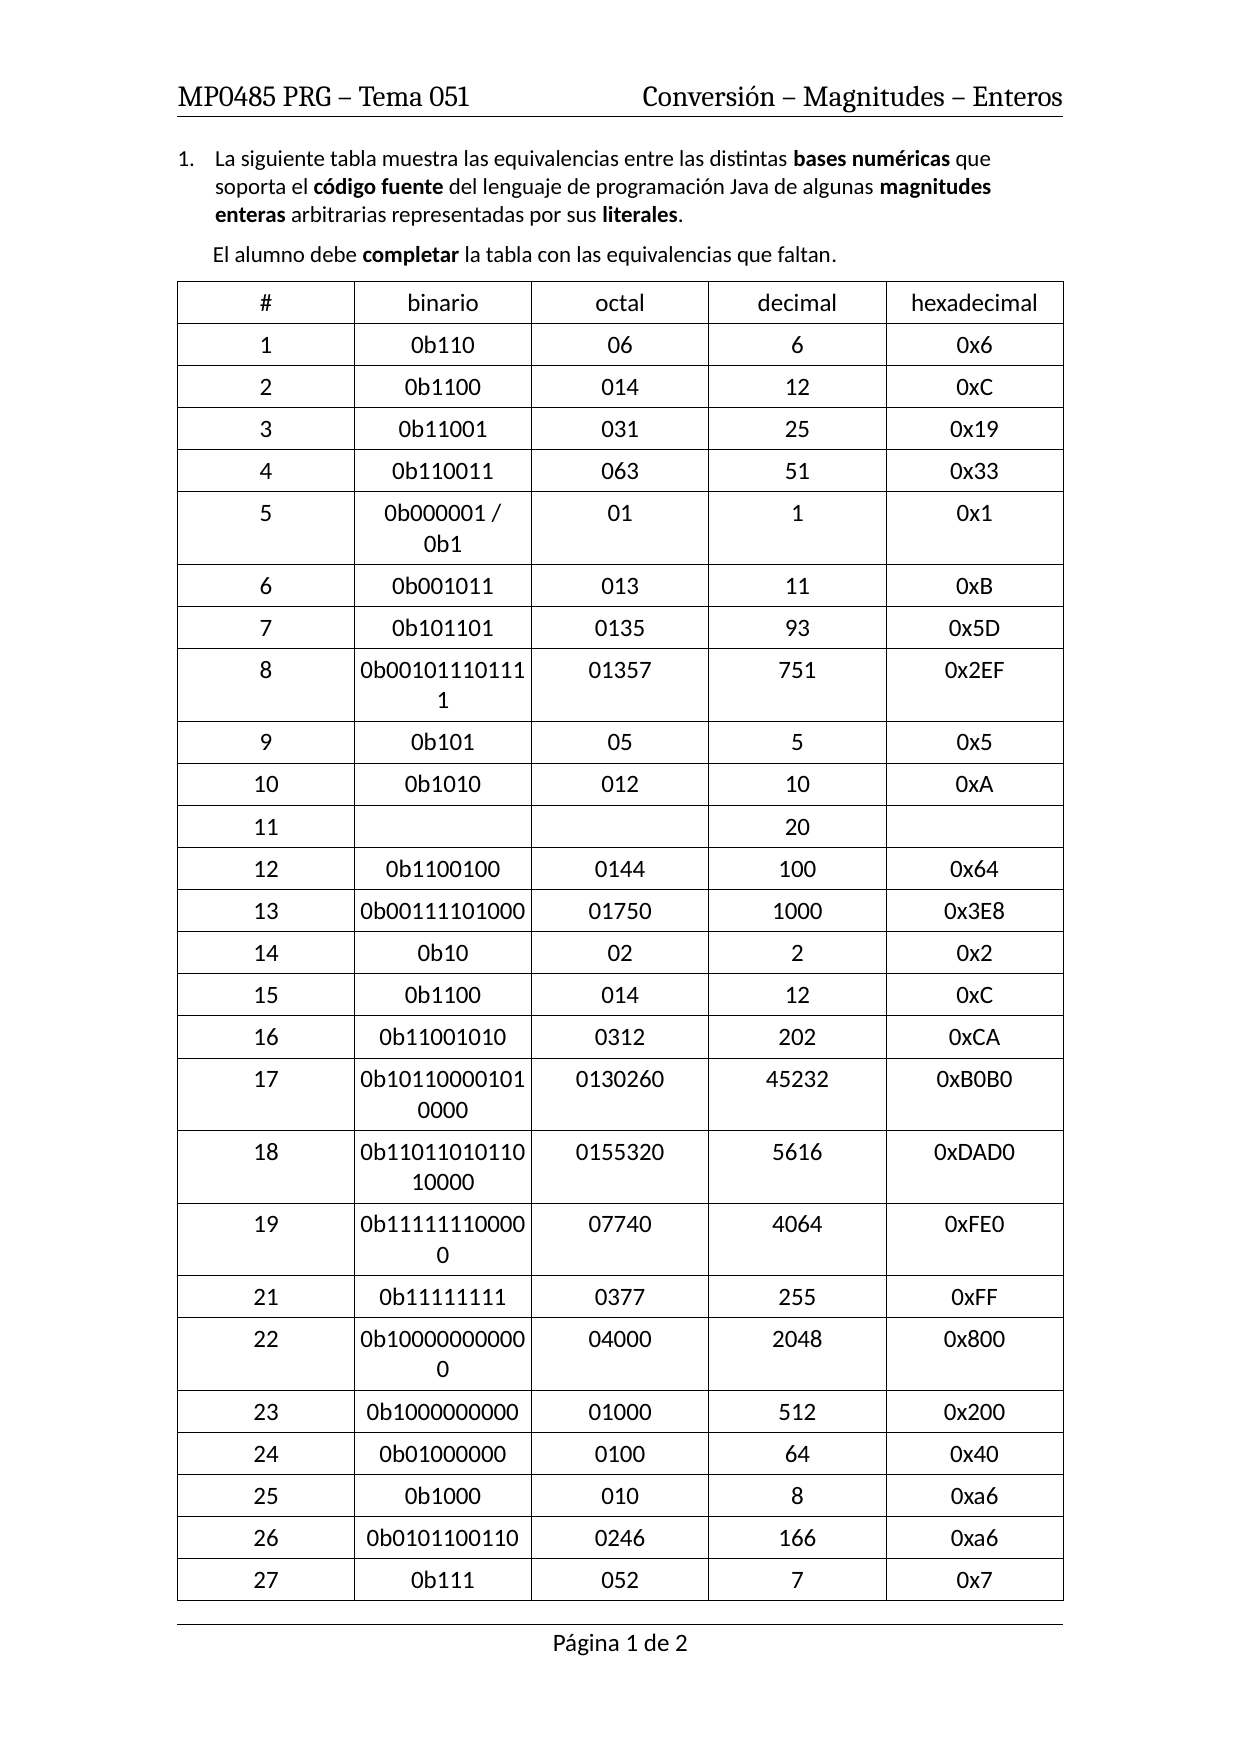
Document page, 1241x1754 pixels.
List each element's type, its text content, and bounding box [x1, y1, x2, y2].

table_cell 5 [178, 492, 354, 564]
table_cell 9 [178, 722, 354, 763]
table_cell 0144 [532, 848, 708, 889]
table_cell 0b111111100000 [355, 1204, 531, 1275]
table_cell 17 [178, 1059, 354, 1130]
table_cell 10 [709, 764, 886, 805]
table_cell 0100 [532, 1433, 708, 1474]
table_cell 24 [178, 1433, 354, 1474]
table_cell 0xa6 [887, 1475, 1063, 1516]
table_cell 0xa6 [887, 1517, 1063, 1558]
table_cell 2048 [709, 1318, 886, 1390]
table_cell 5616 [709, 1131, 886, 1203]
table_cell 0b01000000 [355, 1433, 531, 1474]
table_cell 6 [709, 324, 886, 365]
table_cell 0x200 [887, 1391, 1063, 1432]
table_cell 166 [709, 1517, 886, 1558]
table_cell 8 [178, 649, 354, 721]
table_cell 0xFE0 [887, 1204, 1063, 1275]
table_cell 16 [178, 1016, 354, 1057]
table_cell 02 [532, 932, 708, 973]
table_cell 0135 [532, 607, 708, 648]
table_cell 13 [178, 890, 354, 931]
table_cell 202 [709, 1016, 886, 1057]
table_cell 0246 [532, 1517, 708, 1558]
table_cell 100 [709, 848, 886, 889]
table_cell 0b101100001010000 [355, 1059, 531, 1130]
table_header decimal [709, 282, 886, 323]
table_cell 0x2EF [887, 649, 1063, 721]
table_cell 0xC [887, 974, 1063, 1015]
table_cell 12 [709, 366, 886, 407]
table_cell 64 [709, 1433, 886, 1474]
table_cell 012 [532, 764, 708, 805]
table_cell 0x1 [887, 492, 1063, 564]
table_cell 512 [709, 1391, 886, 1432]
table_cell 0377 [532, 1276, 708, 1317]
table_cell 0b001011101111 [355, 649, 531, 721]
table_cell 0xA [887, 764, 1063, 805]
table_cell 20 [709, 806, 886, 847]
table_cell 0x3E8 [887, 890, 1063, 931]
table_cell 25 [178, 1475, 354, 1516]
table_cell 0x800 [887, 1318, 1063, 1390]
table_cell 01000 [532, 1391, 708, 1432]
table_cell 0130260 [532, 1059, 708, 1130]
table_cell 5 [709, 722, 886, 763]
table_cell 04000 [532, 1318, 708, 1390]
table_cell 0b11001010 [355, 1016, 531, 1057]
table_cell 0b1000000000 [355, 1391, 531, 1432]
table_cell 0b0101100110 [355, 1517, 531, 1558]
list La siguiente tabla muestra las equivalencias entre las distintas bases numéricas que soporta el código fuente del lenguaje de programación Java de algunas magnitudes enteras arbitrarias representadas por sus literales. [177, 144, 1063, 228]
table_cell 6 [178, 565, 354, 606]
table_cell 014 [532, 974, 708, 1015]
table_cell 01 [532, 492, 708, 564]
table_cell 255 [709, 1276, 886, 1317]
table_cell [355, 806, 531, 847]
table_cell 4 [178, 450, 354, 491]
table_cell 0b111 [355, 1559, 531, 1600]
table_cell 18 [178, 1131, 354, 1203]
table_cell 0b001011 [355, 565, 531, 606]
table_cell 51 [709, 450, 886, 491]
table_cell [532, 806, 708, 847]
table_cell 0b1100100 [355, 848, 531, 889]
table_cell 27 [178, 1559, 354, 1600]
table_cell 0b1010 [355, 764, 531, 805]
table_cell 0xCA [887, 1016, 1063, 1057]
table_cell 0x5 [887, 722, 1063, 763]
table_header octal [532, 282, 708, 323]
table_cell 0x2 [887, 932, 1063, 973]
table_cell 26 [178, 1517, 354, 1558]
table_cell 07740 [532, 1204, 708, 1275]
table_cell 1000 [709, 890, 886, 931]
table_cell 0b00111101000 [355, 890, 531, 931]
table_header # [178, 282, 354, 323]
table_cell 3 [178, 408, 354, 449]
table_cell 0b1000 [355, 1475, 531, 1516]
table_cell 0x19 [887, 408, 1063, 449]
table_cell 0xFF [887, 1276, 1063, 1317]
table_cell 7 [178, 607, 354, 648]
table_cell 0b1100 [355, 974, 531, 1015]
table_cell 45232 [709, 1059, 886, 1130]
table_cell 0xB [887, 565, 1063, 606]
table_cell 11 [178, 806, 354, 847]
table_cell 4064 [709, 1204, 886, 1275]
table_cell 0xC [887, 366, 1063, 407]
table_cell 0155320 [532, 1131, 708, 1203]
table_cell 0b100000000000 [355, 1318, 531, 1390]
table_cell 01357 [532, 649, 708, 721]
table_cell 8 [709, 1475, 886, 1516]
table_cell 031 [532, 408, 708, 449]
table_cell 2 [178, 366, 354, 407]
table_cell 05 [532, 722, 708, 763]
table_cell 23 [178, 1391, 354, 1432]
table_cell 063 [532, 450, 708, 491]
table_cell 0b101101 [355, 607, 531, 648]
table_cell 22 [178, 1318, 354, 1390]
table_cell 15 [178, 974, 354, 1015]
table_cell 7 [709, 1559, 886, 1600]
table_cell 1 [178, 324, 354, 365]
table_cell 0312 [532, 1016, 708, 1057]
table_cell 0b110 [355, 324, 531, 365]
table_cell 12 [178, 848, 354, 889]
table_cell 0xDAD0 [887, 1131, 1063, 1203]
table_cell 11 [709, 565, 886, 606]
table_cell 0b1101101011010000 [355, 1131, 531, 1203]
table_cell [887, 806, 1063, 847]
table_cell 93 [709, 607, 886, 648]
table_cell 0b101 [355, 722, 531, 763]
table_cell 19 [178, 1204, 354, 1275]
table_cell 10 [178, 764, 354, 805]
table_cell 010 [532, 1475, 708, 1516]
table_cell 751 [709, 649, 886, 721]
table_cell 014 [532, 366, 708, 407]
table_cell 013 [532, 565, 708, 606]
table_cell 12 [709, 974, 886, 1015]
table_cell 0x33 [887, 450, 1063, 491]
table_cell 14 [178, 932, 354, 973]
table_cell 0b110011 [355, 450, 531, 491]
table_cell 0xB0B0 [887, 1059, 1063, 1130]
table_header hexadecimal [887, 282, 1063, 323]
table_cell 0x7 [887, 1559, 1063, 1600]
table_cell 0b000001 / 0b1 [355, 492, 531, 564]
table_cell 0b11001 [355, 408, 531, 449]
table_cell 0b10 [355, 932, 531, 973]
table_header binario [355, 282, 531, 323]
table_cell 1 [709, 492, 886, 564]
table_cell 06 [532, 324, 708, 365]
table_cell 0b1100 [355, 366, 531, 407]
table_cell 052 [532, 1559, 708, 1600]
table_cell 0x5D [887, 607, 1063, 648]
table_cell 0x64 [887, 848, 1063, 889]
table_cell 01750 [532, 890, 708, 931]
table_cell 0x40 [887, 1433, 1063, 1474]
table_cell 25 [709, 408, 886, 449]
table_cell 2 [709, 932, 886, 973]
table_cell 0x6 [887, 324, 1063, 365]
table_cell 21 [178, 1276, 354, 1317]
text El alumno debe completar la tabla con las equivalencias que faltan. [213, 240, 1063, 268]
table_cell 0b11111111 [355, 1276, 531, 1317]
